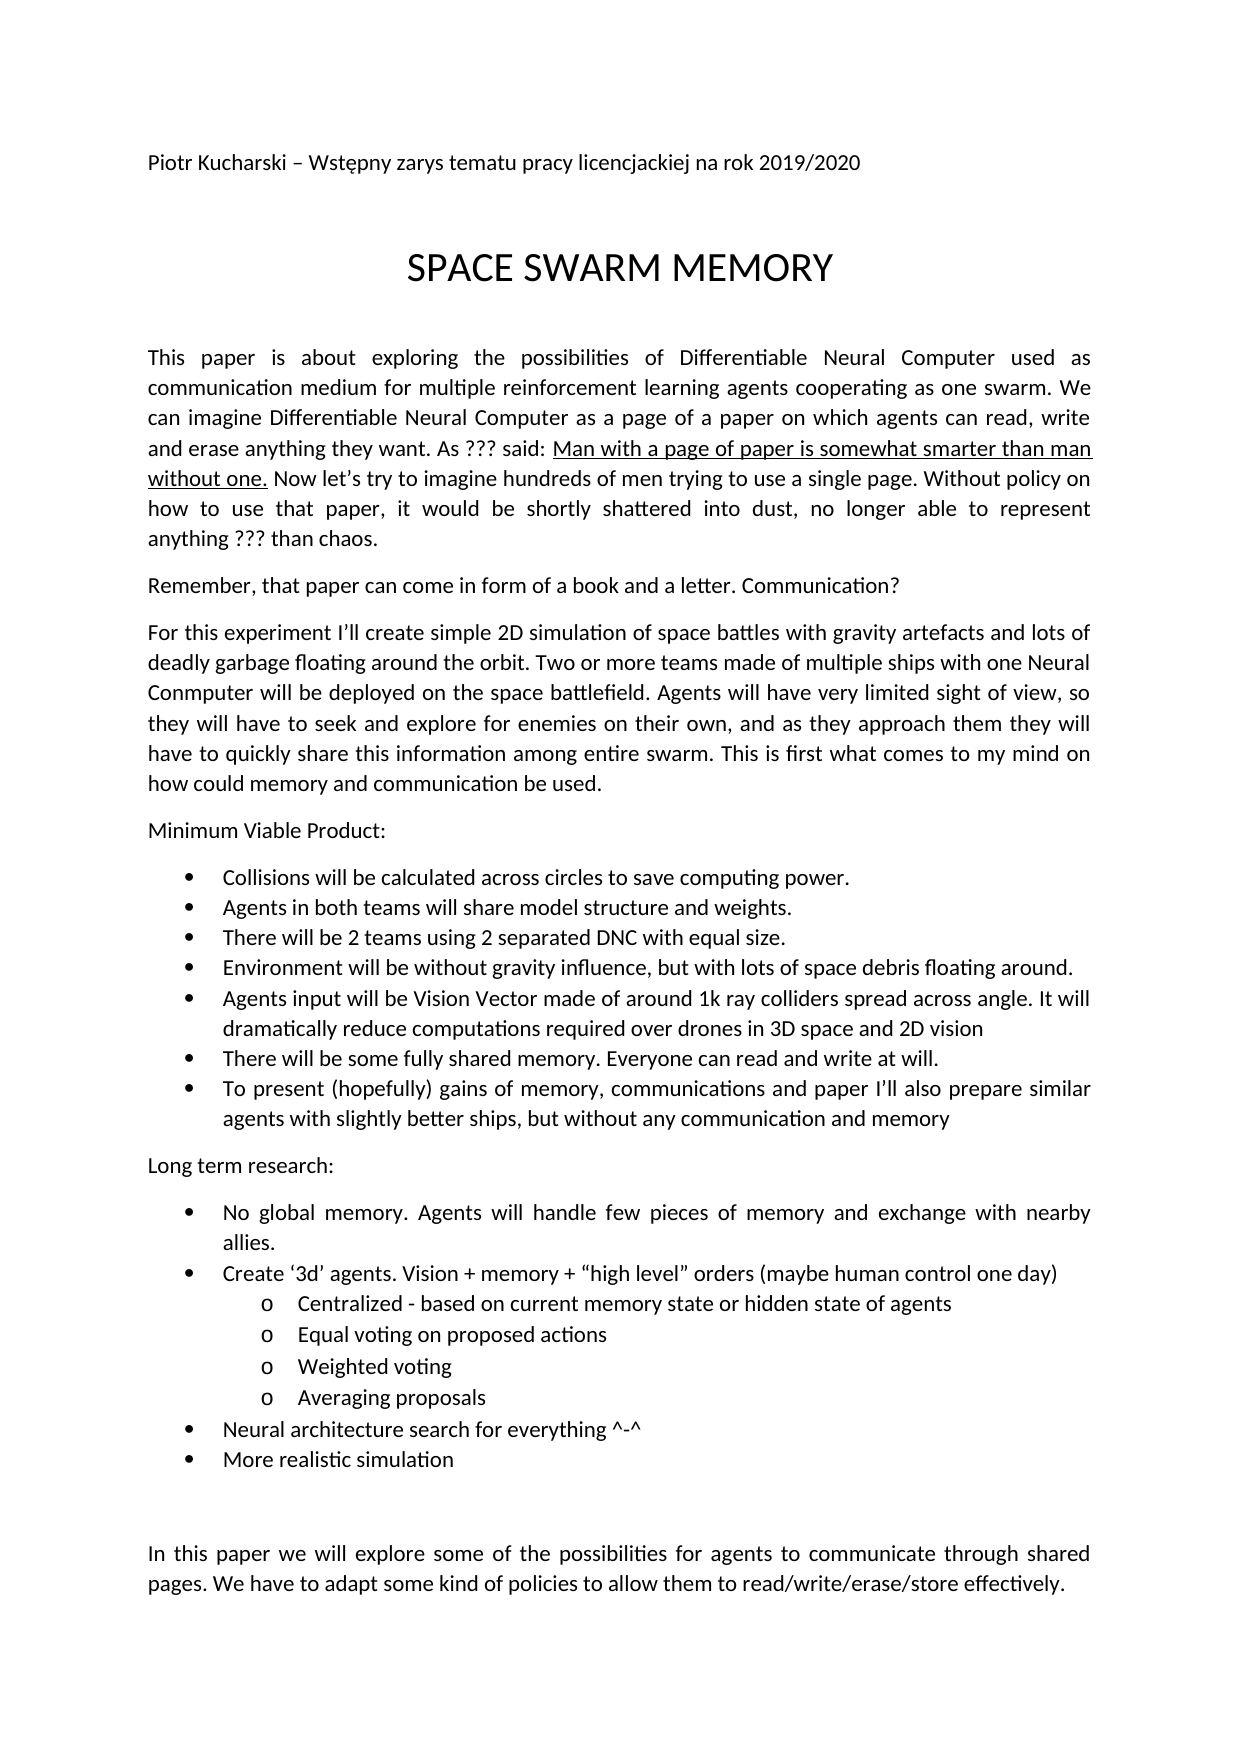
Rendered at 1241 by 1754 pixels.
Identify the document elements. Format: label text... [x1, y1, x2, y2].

text SPACE SWARM MEMORY [148, 241, 1093, 292]
list Equal voting on proposed actions [260, 1320, 1093, 1349]
list No global memory. Agents will handle few pieces of memory and exchange with nearby allies. [185, 1198, 1093, 1257]
list There will be some fully shared memory. Everyone can read and write at will. [185, 1044, 1093, 1072]
text Minimum Viable Product: [148, 816, 1093, 844]
list Agents in both teams will share model structure and weights. [185, 893, 1093, 921]
text Piotr Kucharski – Wstępny zarys tematu pracy licencjackiej na rok 2019/2020 [148, 148, 1093, 176]
text For this experiment I’ll create simple 2D simulation of space battles with gravity artefacts and lots of deadly garbage floating around the orbit. Two or more teams made of multiple ships with one Neural Conmputer will be deployed on the space battlefield. Agents will have very limited sight of view, so they will have to seek and explore for enemies on their own, and as they approach them they will have to quickly share this information among entire swarm. This is first what comes to my mind on how could memory and communication be used. [148, 618, 1093, 797]
list Agents input will be Vision Vector made of around 1k ray colliders spread across angle. It will dramatically reduce computations required over drones in 3D space and 2D vision [185, 984, 1093, 1042]
text Remember, that paper can come in form of a book and a letter. Communication? [148, 571, 1093, 599]
list Centralized - based on current memory state or hidden state of agents [260, 1289, 1093, 1318]
list Averaging proposals [260, 1383, 1093, 1412]
list To present (hopefully) gains of memory, communications and paper I’ll also prepare similar agents with slightly better ships, but without any communication and memory [185, 1074, 1093, 1133]
list Weighted voting [260, 1352, 1093, 1381]
text In this paper we will explore some of the possibilities for agents to communicate through shared pages. We have to adapt some kind of policies to allow them to read/write/erase/store effectively. [148, 1539, 1093, 1597]
text Long term research: [148, 1151, 1093, 1179]
list Environment will be without gravity influence, but with lots of space debris floating around. [185, 953, 1093, 982]
list Neural architecture search for everything ^-^ [185, 1415, 1093, 1443]
text This paper is about exploring the possibilities of Differentiable Neural Computer used as communication medium for multiple reinforcement learning agents cooperating as one swarm. We can imagine Differentiable Neural Computer as a page of a paper on which agents can read, write and erase anything they want. As ??? said: Man with a page of paper is somewhat smarter than man without one. Now let’s try to imagine hundreds of men trying to use a single page. Without policy on how to use that paper, it would be shortly shattered into dust, no longer able to represent anything ??? than chaos. [148, 313, 1093, 552]
list Collisions will be calculated across circles to save computing power. [185, 863, 1093, 891]
list More realistic simulation [185, 1445, 1093, 1473]
list There will be 2 teams using 2 separated DNC with equal size. [185, 923, 1093, 951]
list Create ‘3d’ agents. Vision + memory + “high level” orders (maybe human control one day) [185, 1259, 1093, 1287]
